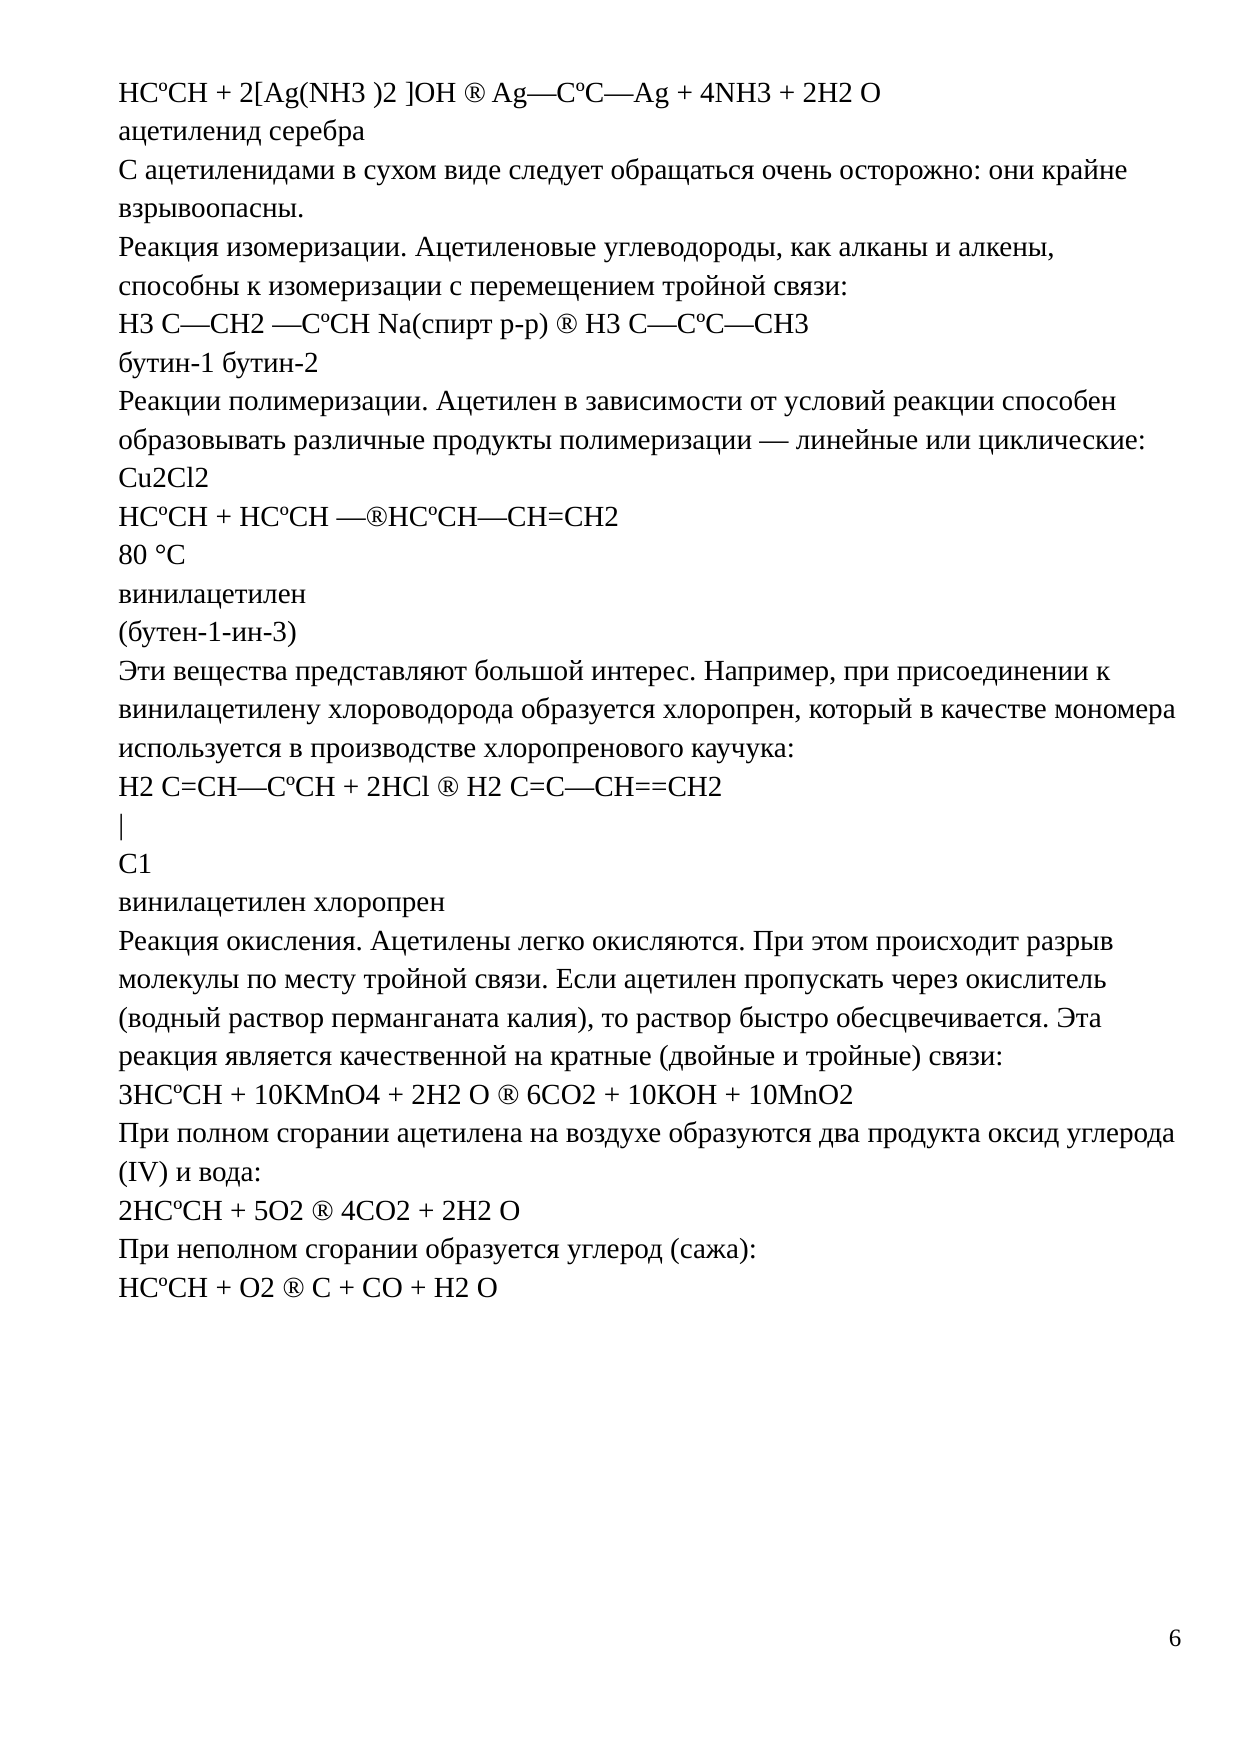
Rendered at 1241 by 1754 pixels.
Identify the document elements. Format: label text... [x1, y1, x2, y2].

text винилацетилен хлоропрен [118, 884, 1181, 918]
text | [118, 807, 1181, 841]
text Н2 С=СН—CºCH + 2HCl ® Н2 С=С—СН==СН2 [118, 769, 1181, 802]
text НСºСН + O2 ® С + СО + Н2 О [118, 1270, 1181, 1303]
text винилацетилен [118, 576, 1181, 609]
text Реакция окисления. Ацетилены легко окисляются. При этом происходит разрыв молекулы по месту тройной связи. Если ацетилен пропускать через окислитель (водный раствор перманганата калия), то раствор быстро обесцвечивается. Эта реакция является качественной на кратные (двойные и тройные) связи: [118, 923, 1181, 1072]
text 3НСºСН + 10KMnO4 + 2H2 O ® 6CO2 + 10КОН + 10MnO2 [118, 1077, 1181, 1111]
text При полном сгорании ацетилена на воздухе образуются два продукта оксид углерода (IV) и вода: [118, 1116, 1181, 1188]
text Cu2Cl2 [118, 460, 1181, 494]
text Эти вещества представляют большой интерес. Например, при присоединении к винилацетилену хлороводорода образуется хлоропрен, который в качестве мономера используется в производстве хлоропренового каучука: [118, 653, 1181, 764]
text ацетиленид серебра [118, 113, 1181, 147]
text Реакции полимеризации. Ацетилен в зависимости от условий реакции способен образовывать различные продукты полимеризации — линейные или циклические: [118, 383, 1181, 455]
text 80 °C [118, 537, 1181, 571]
text Реакция изомеризации. Ацетиленовые углеводороды, как алканы и алкены, способны к изомеризации с перемещением тройной связи: [118, 229, 1181, 301]
text 2НСºСН + 5O2 ® 4СO2 + 2Н2 O [118, 1193, 1181, 1226]
text бутин-1 бутин-2 [118, 345, 1181, 378]
text Н3 С—СН2 —СºСН Na(спирт р-р) ® Н3 С—СºС—СН3 [118, 306, 1181, 340]
text С1 [118, 846, 1181, 879]
text (бутен-1-ин-3) [118, 614, 1181, 648]
text НСºСН + НСºСН —®НСºСН—CН=CH2 [118, 499, 1181, 532]
text С ацетиленидами в сухом виде следует обращаться очень осторожно: они крайне взрывоопасны. [118, 152, 1181, 224]
text При неполном сгорании образуется углерод (сажа): [118, 1231, 1181, 1265]
text HCºCH + 2[Ag(NH3 )2 ]OH ® Ag—CºC—Ag + 4NH3 + 2H2 O [118, 75, 1181, 108]
